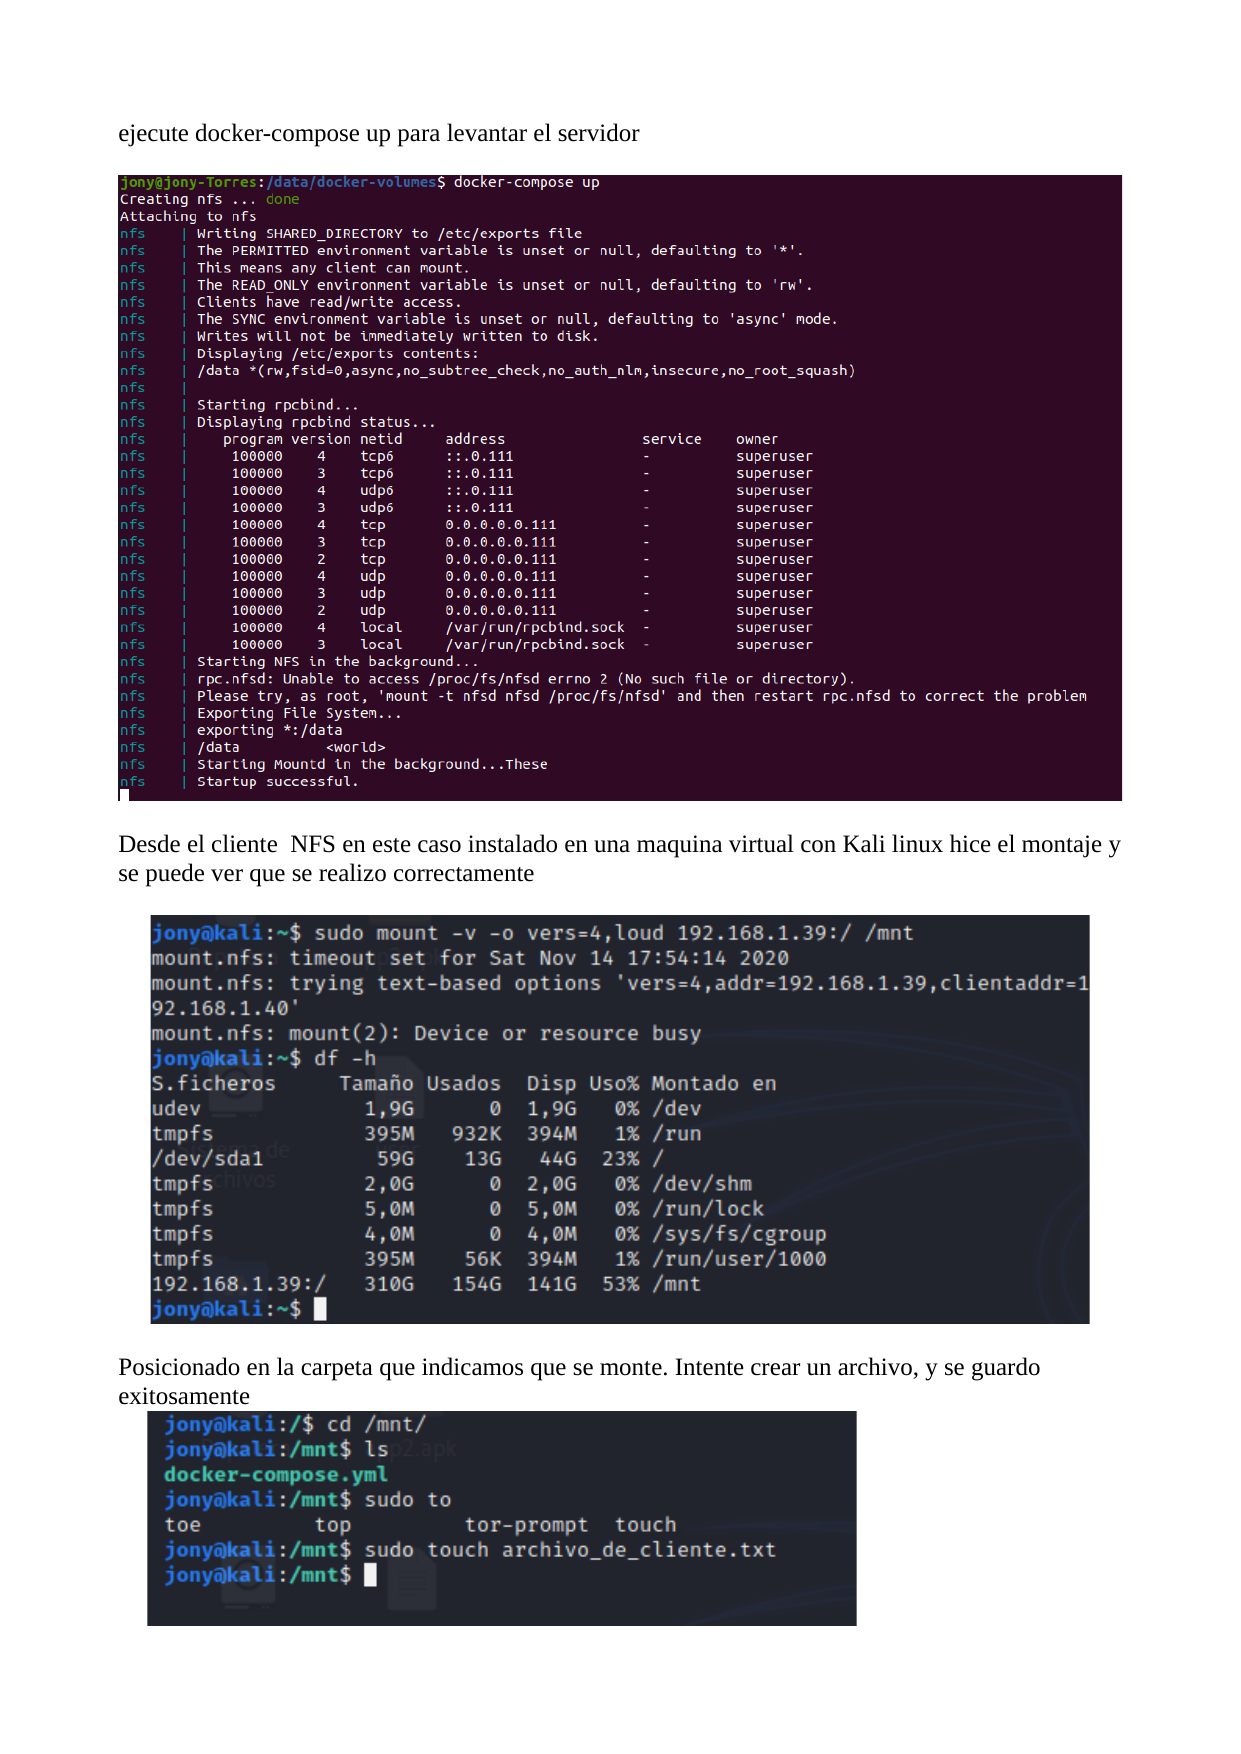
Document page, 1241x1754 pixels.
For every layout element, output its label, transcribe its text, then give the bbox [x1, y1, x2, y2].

picture [150, 915, 1090, 1324]
picture [118, 175, 1123, 801]
picture [147, 1411, 857, 1626]
text Desde el cliente NFS en este caso instalado en una maquina virtual con Kali linux hice el montaje y se puede ver que se realizo correctamente [118, 801, 1122, 887]
text ejecute docker-compose up para levantar el servidor [118, 118, 1122, 147]
text Posicionado en la carpeta que indicamos que se monte. Intente crear un archivo, y se guardo exitosamente [118, 916, 1122, 1409]
